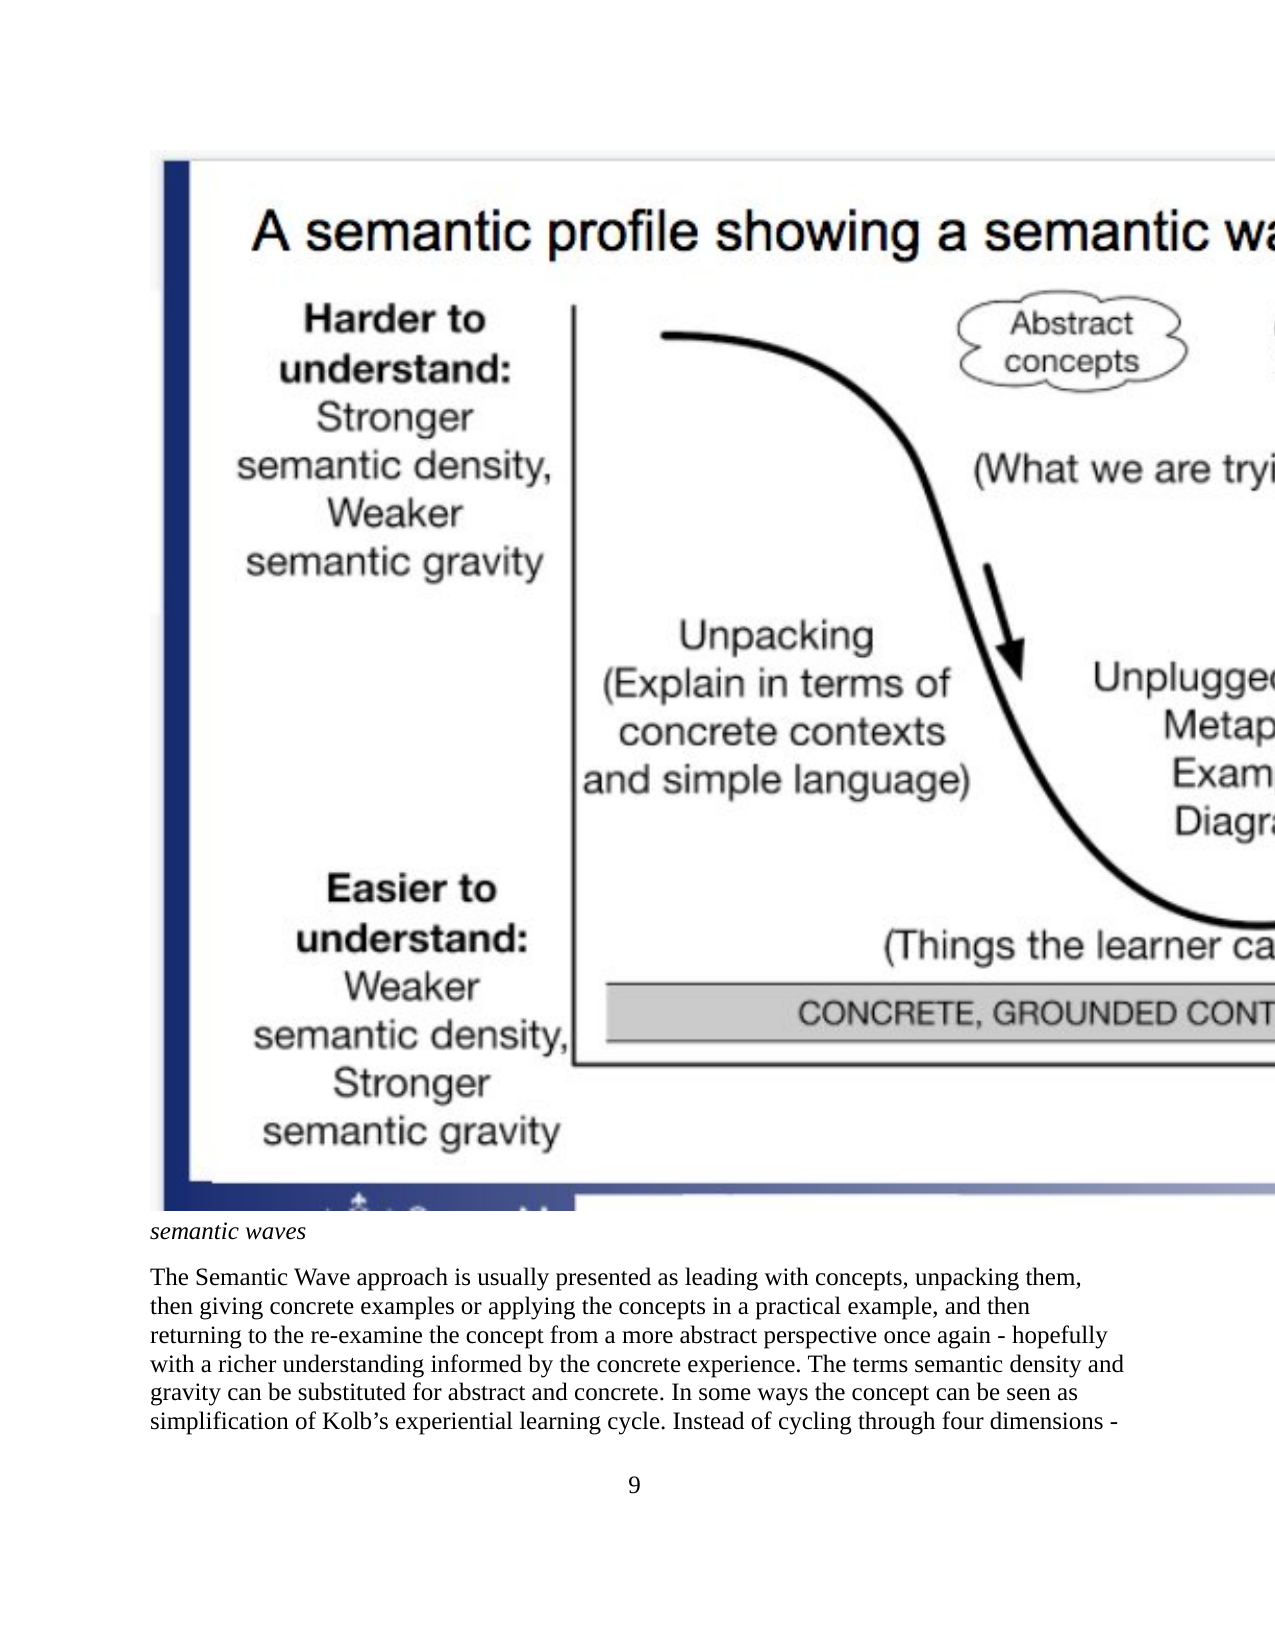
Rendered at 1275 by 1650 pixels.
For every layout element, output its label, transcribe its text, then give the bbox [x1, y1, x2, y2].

text semantic waves [150, 1211, 1125, 1244]
text The Semantic Wave approach is usually presented as leading with concepts, unpacking them, then giving concrete examples or applying the concepts in a practical example, and then returning to the re-examine the concept from a more abstract perspective once again - hopefully with a richer understanding informed by the concrete experience. The terms semantic density and gravity can be substituted for abstract and concrete. In some ways the concept can be seen as simplification of Kolb’s experiential learning cycle. Instead of cycling through four dimensions [150, 1262, 1125, 1435]
picture [150, 150, 1275, 1211]
